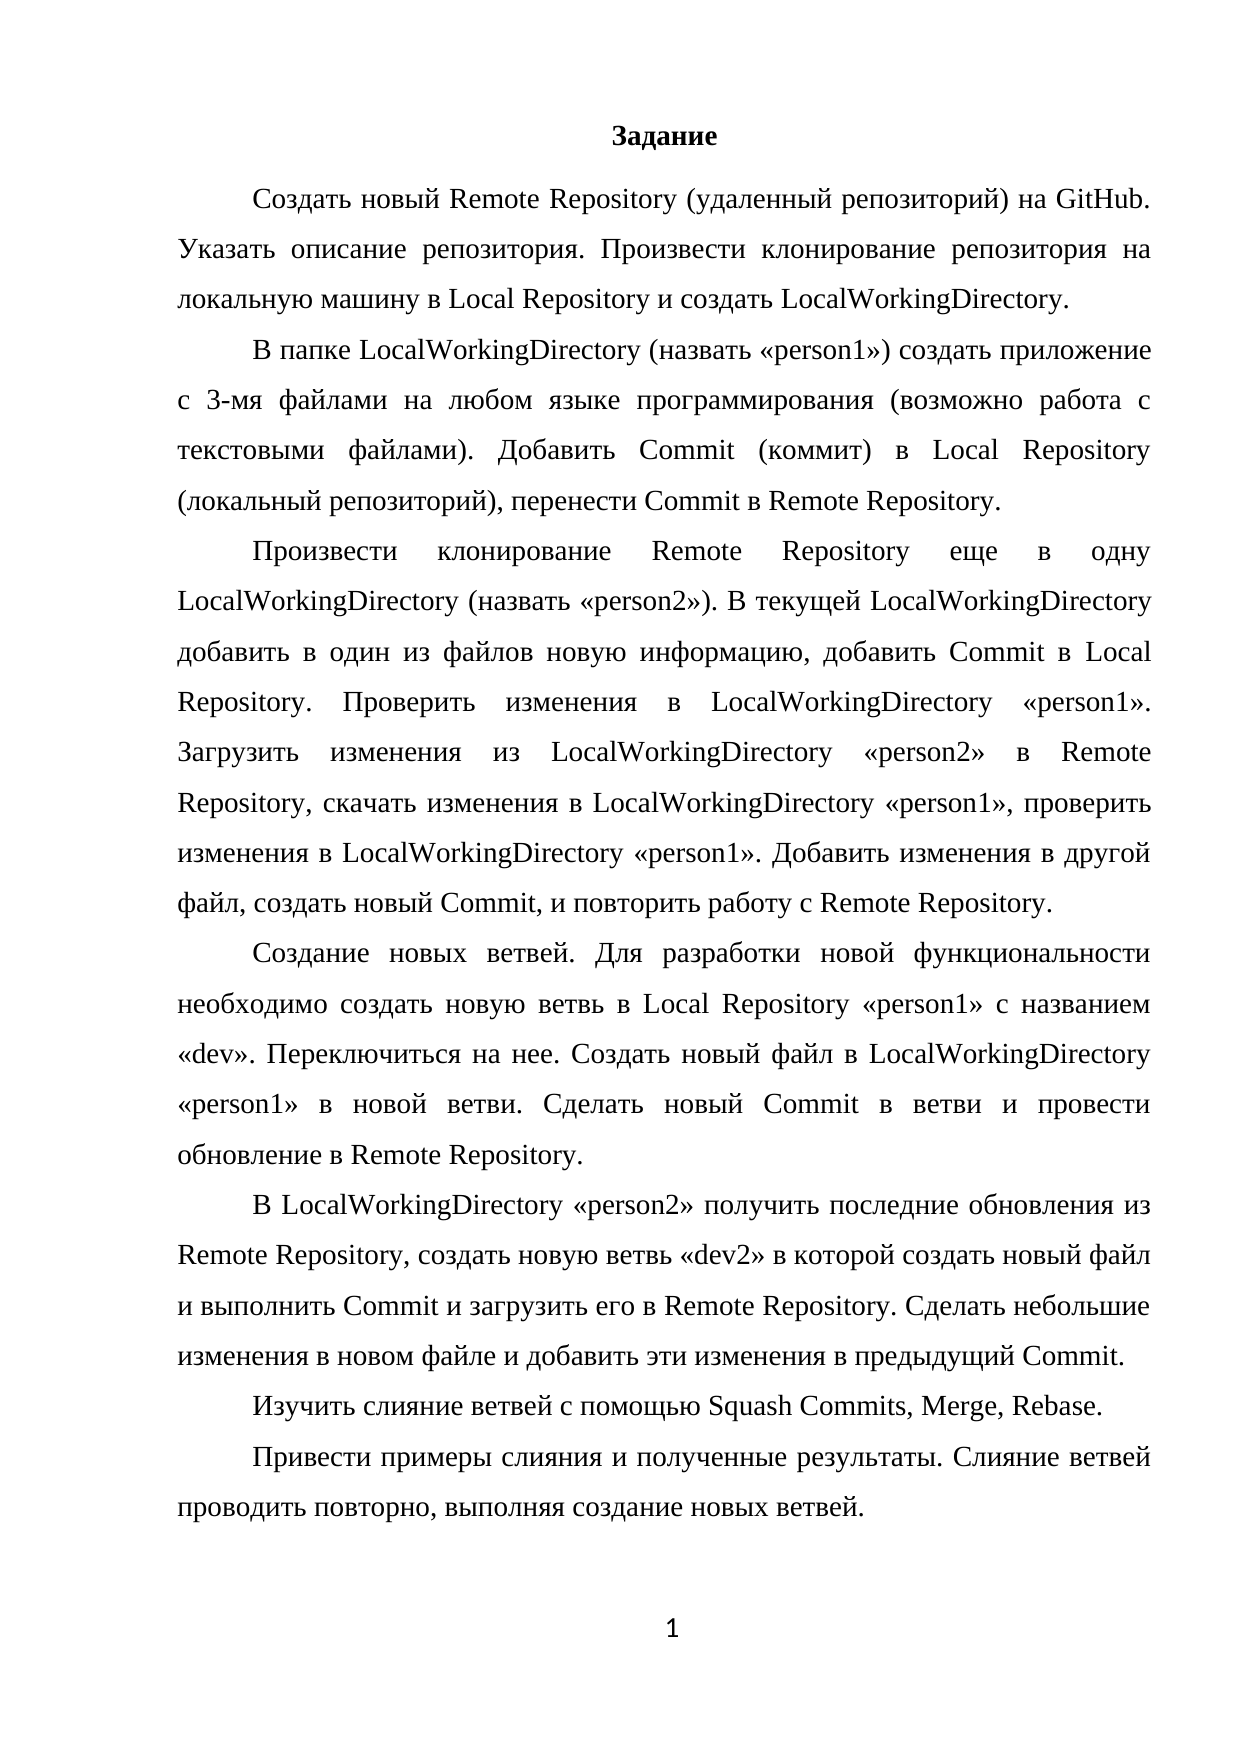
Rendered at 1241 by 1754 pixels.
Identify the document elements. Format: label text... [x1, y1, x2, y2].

text Создание новых ветвей. Для разработки новой функциональности необходимо создать новую ветвь в Local Repository «person1» с названием «dev». Переключиться на нее. Создать новый файл в LocalWorkingDirectory «person1» в новой ветви. Сделать новый Commit в ветви и провести обновление в Remote Repository. [177, 936, 1152, 1170]
text В папке LocalWorkingDirectory (назвать «person1») создать приложение с 3-мя файлами на любом языке программирования (возможно работа с текстовыми файлами). Добавить Commit (коммит) в Local Repository (локальный репозиторий), перенести Commit в Remote Repository. [177, 332, 1152, 516]
text Создать новый Remote Repository (удаленный репозиторий) на GitHub. Указать описание репозитория. Произвести клонирование репозитория на локальную машину в Local Repository и создать LocalWorkingDirectory. [177, 181, 1152, 315]
text В LocalWorkingDirectory «person2» получить последние обновления из Remote Repository, создать новую ветвь «dev2» в которой создать новый файл и выполнить Commit и загрузить его в Remote Repository. Сделать небольшие изменения в новом файле и добавить эти изменения в предыдущий Commit. [177, 1187, 1152, 1372]
text Привести примеры слияния и полученные результаты. Слияние ветвей проводить повторно, выполняя создание новых ветвей. [177, 1439, 1152, 1523]
text Изучить слияние ветвей с помощью Squash Commits, Merge, Rebase. [177, 1388, 1152, 1422]
text Произвести клонирование Remote Repository еще в одну LocalWorkingDirectory (назвать «person2»). В текущей LocalWorkingDirectory добавить в один из файлов новую информацию, добавить Commit в Local Repository. Проверить изменения в LocalWorkingDirectory «person1». Загрузить изменения из LocalWorkingDirectory «person2» в Remote Repository, скачать изменения в LocalWorkingDirectory «person1», проверить изменения в LocalWorkingDirectory «person1». Добавить изменения в другой файл, создать новый Commit, и повторить работу с Remote Repository. [177, 533, 1152, 919]
text Задание [177, 118, 1152, 152]
